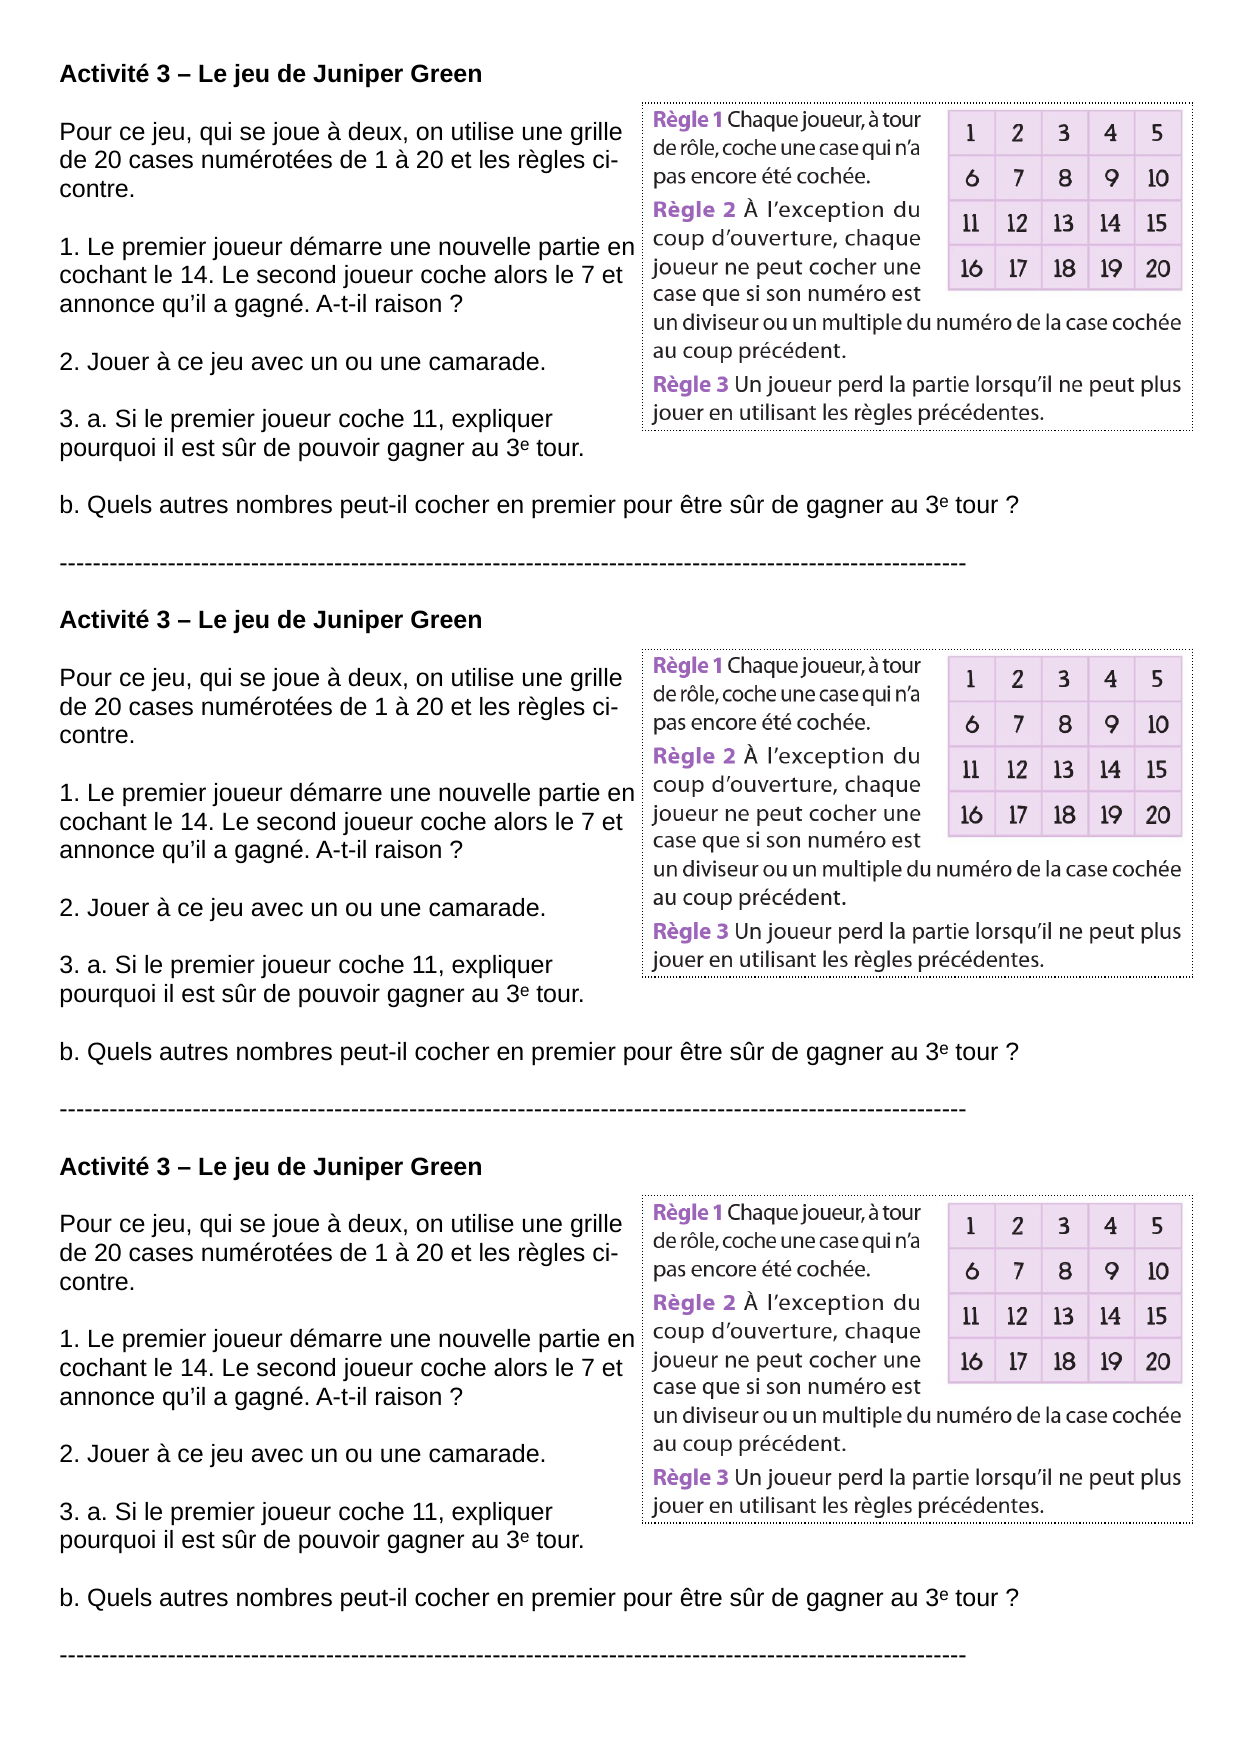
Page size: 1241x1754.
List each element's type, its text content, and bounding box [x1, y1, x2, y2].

picture [646, 106, 1189, 427]
text Activité 3 – Le jeu de Juniper Green Pour ce jeu, qui se joue à deux, on utilise une grille de 20 cases numérotées de 1 à 20 et les règles ci-contre. 1. Le premier joueur démarre une nouvelle partie en cochant le 14. Le second joueur coche alors le 7 et annonce qu’il a gagné. A-t-il raison ? 2. Jouer à ce jeu avec un ou une camarade. 3. a. Si le premier joueur coche 11, expliquer pourquoi il est sûr de pouvoir gagner au 3ᵉ tour. b. Quels autres nombres peut-il cocher en premier pour être sûr de gagner au 3ᵉ tour ? [59, 1152, 1193, 1612]
text ------------------------------------------------------------------------------------------------------------- [59, 1640, 1181, 1669]
text Activité 3 – Le jeu de Juniper Green Pour ce jeu, qui se joue à deux, on utilise une grille de 20 cases numérotées de 1 à 20 et les règles ci-contre. 1. Le premier joueur démarre une nouvelle partie en cochant le 14. Le second joueur coche alors le 7 et annonce qu’il a gagné. A-t-il raison ? 2. Jouer à ce jeu avec un ou une camarade. 3. a. Si le premier joueur coche 11, expliquer pourquoi il est sûr de pouvoir gagner au 3ᵉ tour. b. Quels autres nombres peut-il cocher en premier pour être sûr de gagner au 3ᵉ tour ? [59, 605, 1193, 1065]
text ------------------------------------------------------------------------------------------------------------- [59, 1094, 1181, 1123]
text ------------------------------------------------------------------------------------------------------------- [59, 548, 1181, 577]
picture [646, 1199, 1189, 1520]
picture [646, 652, 1189, 974]
text Activité 3 – Le jeu de Juniper Green Pour ce jeu, qui se joue à deux, on utilise une grille de 20 cases numérotées de 1 à 20 et les règles ci-contre. 1. Le premier joueur démarre une nouvelle partie en cochant le 14. Le second joueur coche alors le 7 et annonce qu’il a gagné. A-t-il raison ? 2. Jouer à ce jeu avec un ou une camarade. 3. a. Si le premier joueur coche 11, expliquer pourquoi il est sûr de pouvoir gagner au 3ᵉ tour. b. Quels autres nombres peut-il cocher en premier pour être sûr de gagner au 3ᵉ tour ? [59, 59, 1193, 519]
